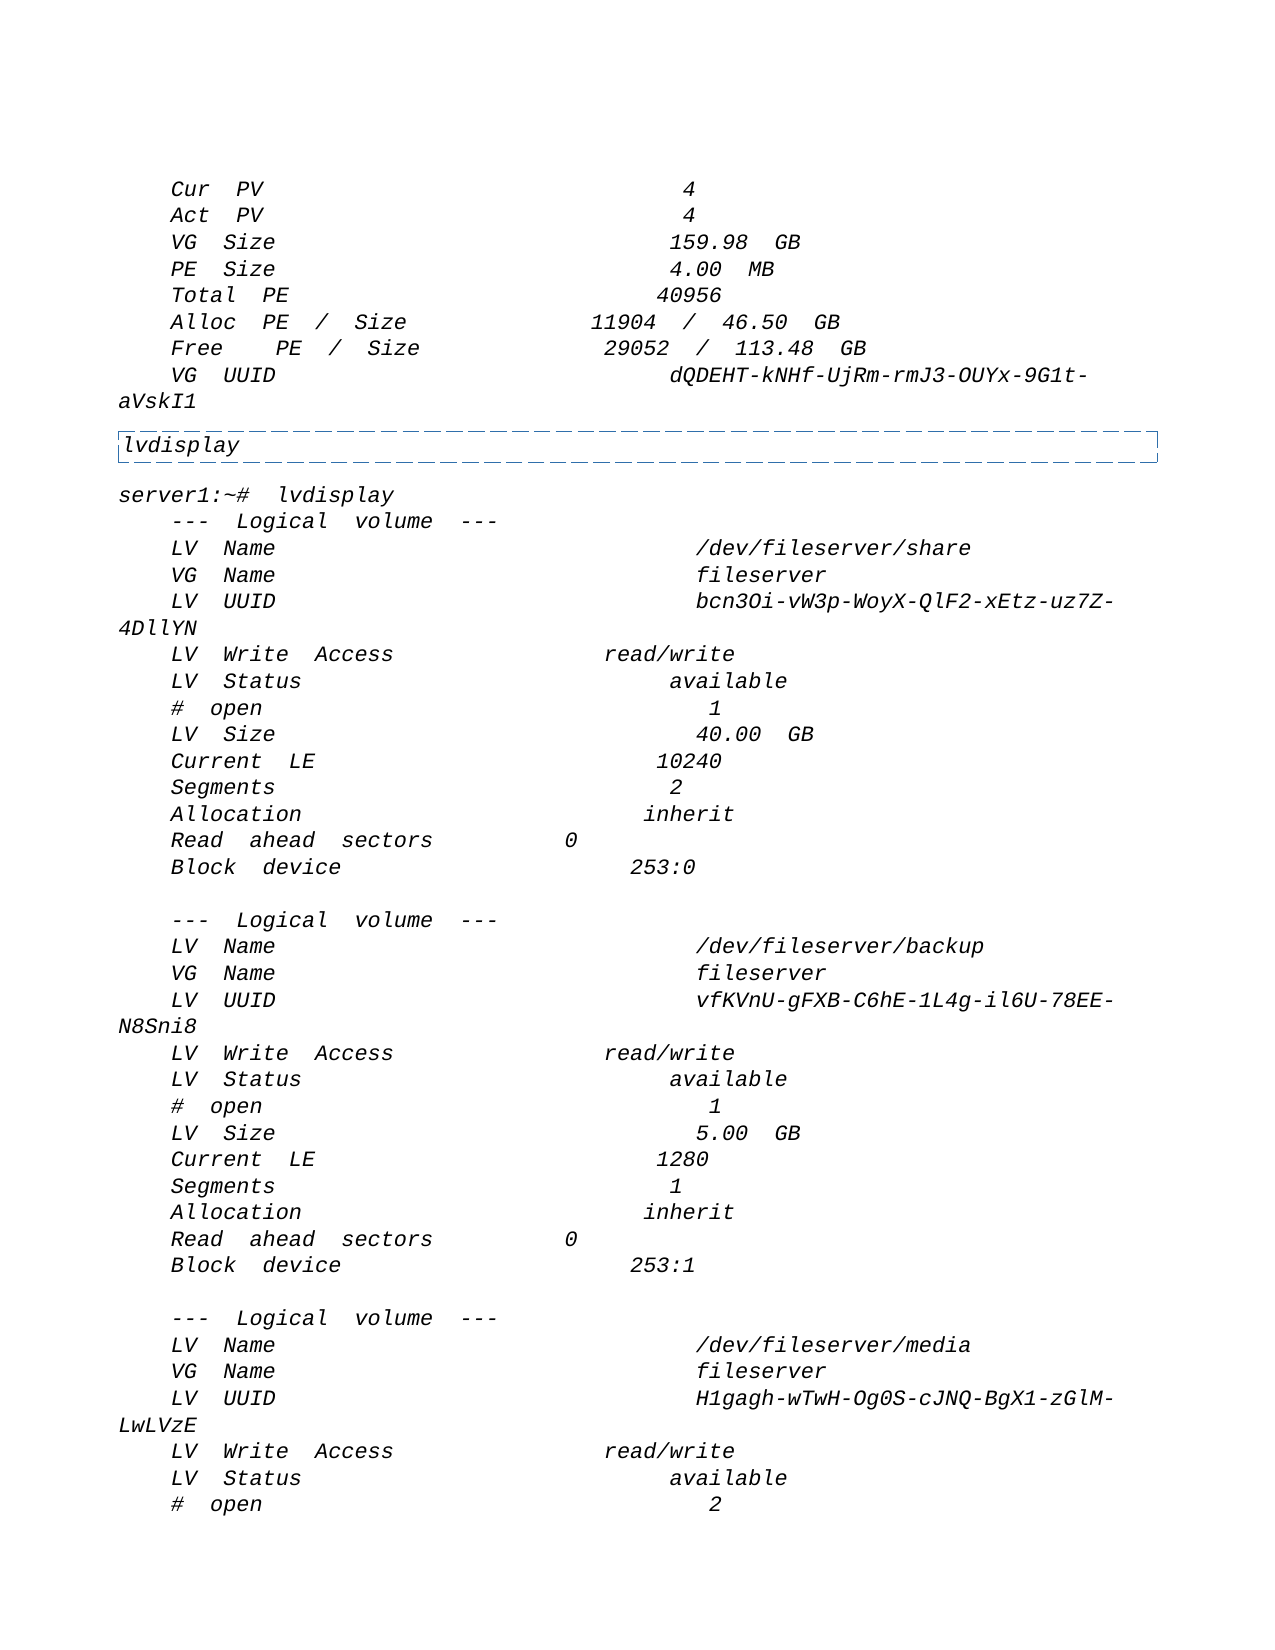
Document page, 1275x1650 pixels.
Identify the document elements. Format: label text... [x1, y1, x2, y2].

text server1:~# lvdisplay --- Logical volume --- LV Name /dev/fileserver/share VG Name fileserver LV UUID bcn3Oi-vW3p-WoyX-QlF2-xEtz-uz7Z-4DllYN LV Write Access read/write LV Status available # open 1 LV Size 40.00 GB Current LE 10240 Segments 2 Allocation inherit Read ahead sectors 0 Block device 253:0 --- Logical volume --- LV Name /dev/fileserver/backup VG Name fileserver LV UUID vfKVnU-gFXB-C6hE-1L4g-il6U-78EE-N8Sni8 LV Write Access read/write LV Status available # open 1 LV Size 5.00 GB Current LE 1280 Segments 1 Allocation inherit Read ahead sectors 0 Block device 253:1 --- Logical volume --- LV Name /dev/fileserver/media VG Name fileserver LV UUID H1gagh-wTwH-Og0S-cJNQ-BgX1-zGlM-LwLVzE LV Write Access read/write LV Status available # open 2 [118, 482, 1157, 1518]
text lvdisplay [118, 431, 1157, 462]
text Cur PV 4 Act PV 4 VG Size 159.98 GB PE Size 4.00 MB Total PE 40956 Alloc PE / Size 11904 / 46.50 GB Free PE / Size 29052 / 113.48 GB VG UUID dQDEHT-kNHf-UjRm-rmJ3-OUYx-9G1t-aVskI1 [118, 176, 1157, 415]
